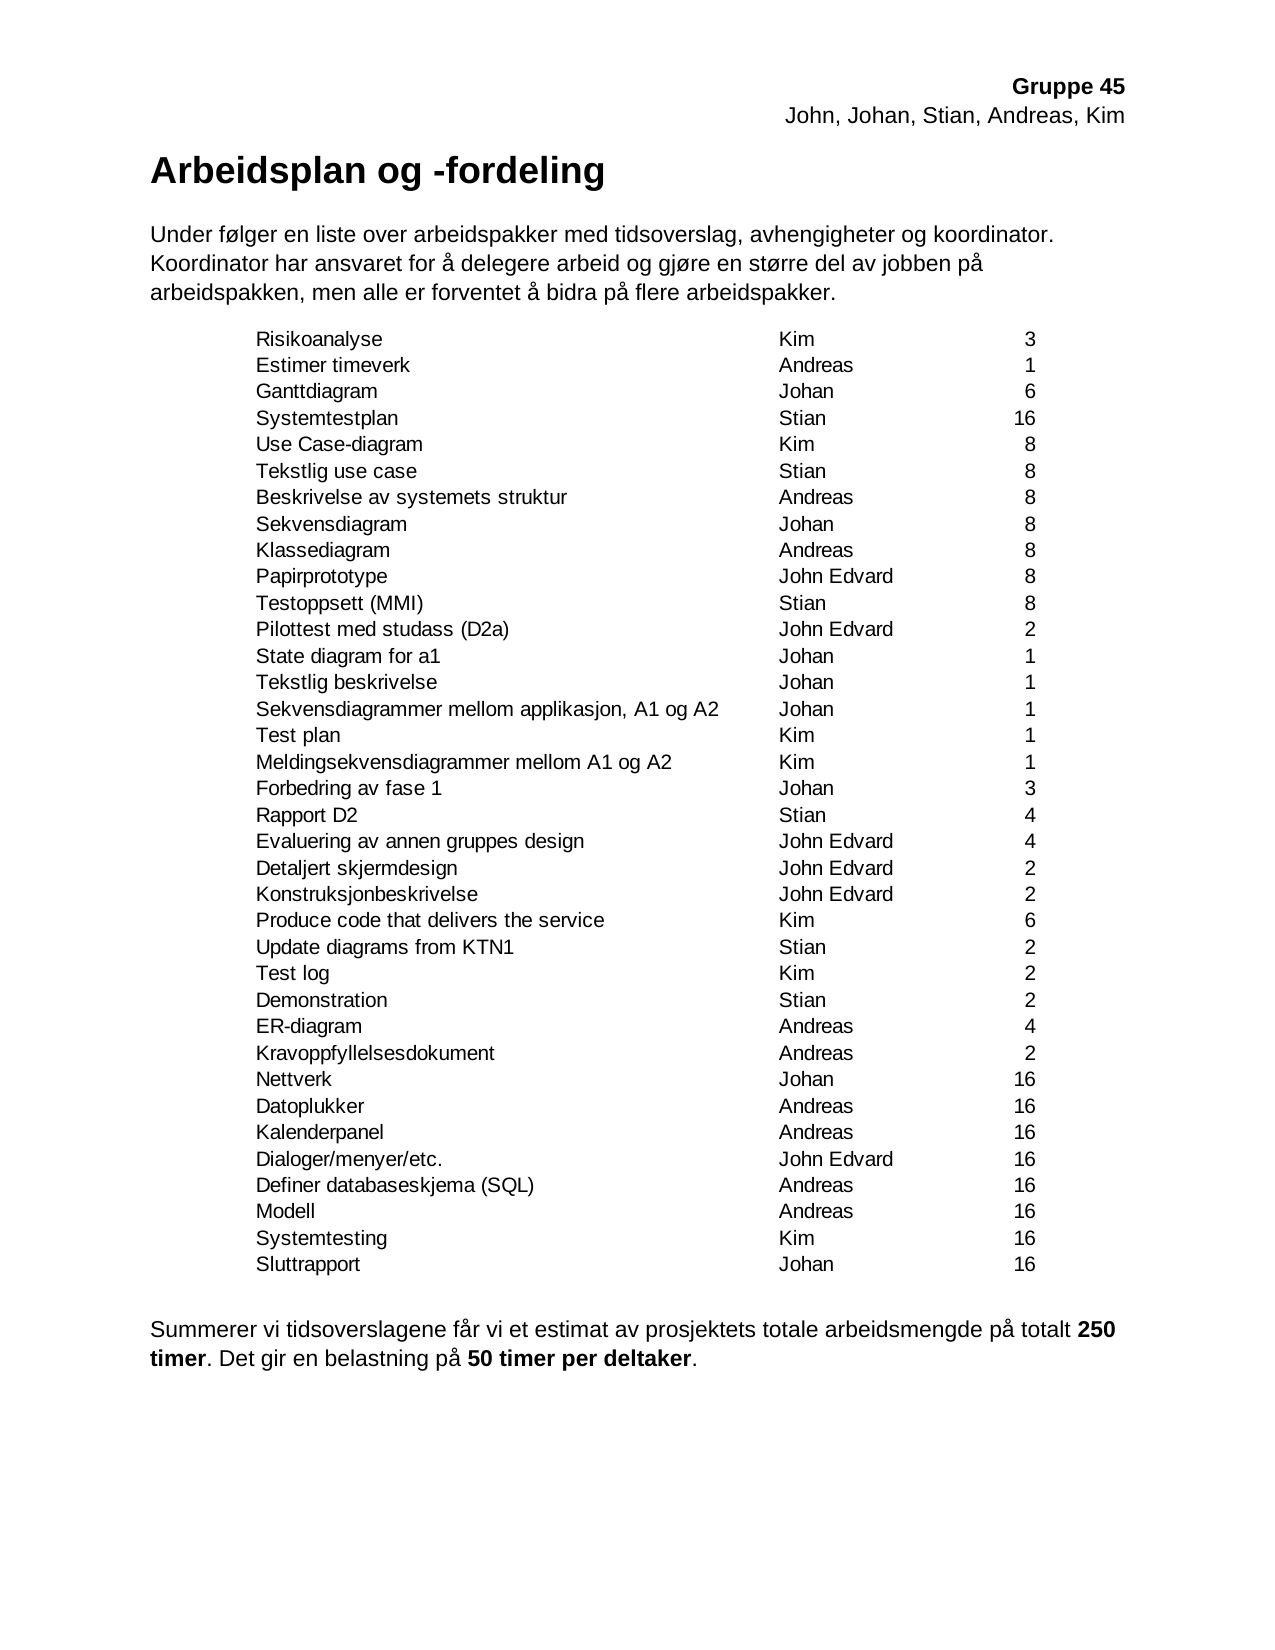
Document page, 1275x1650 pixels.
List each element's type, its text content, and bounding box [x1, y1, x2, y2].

text Summerer vi tidsoverslagene får vi et estimat av prosjektets totale arbeidsmengde på totalt 250 timer. Det gir en belastning på 50 timer per deltaker. [150, 1316, 1125, 1371]
text Arbeidsplan og -fordeling [150, 150, 1125, 192]
text Under følger en liste over arbeidspakker med tidsoverslag, avhengigheter og koordinator. [150, 221, 1125, 247]
text Koordinator har ansvaret for å delegere arbeid og gjøre en større del av jobben på arbeidspakken, men alle er forventet å bidra på flere arbeidspakker. [150, 251, 1125, 306]
